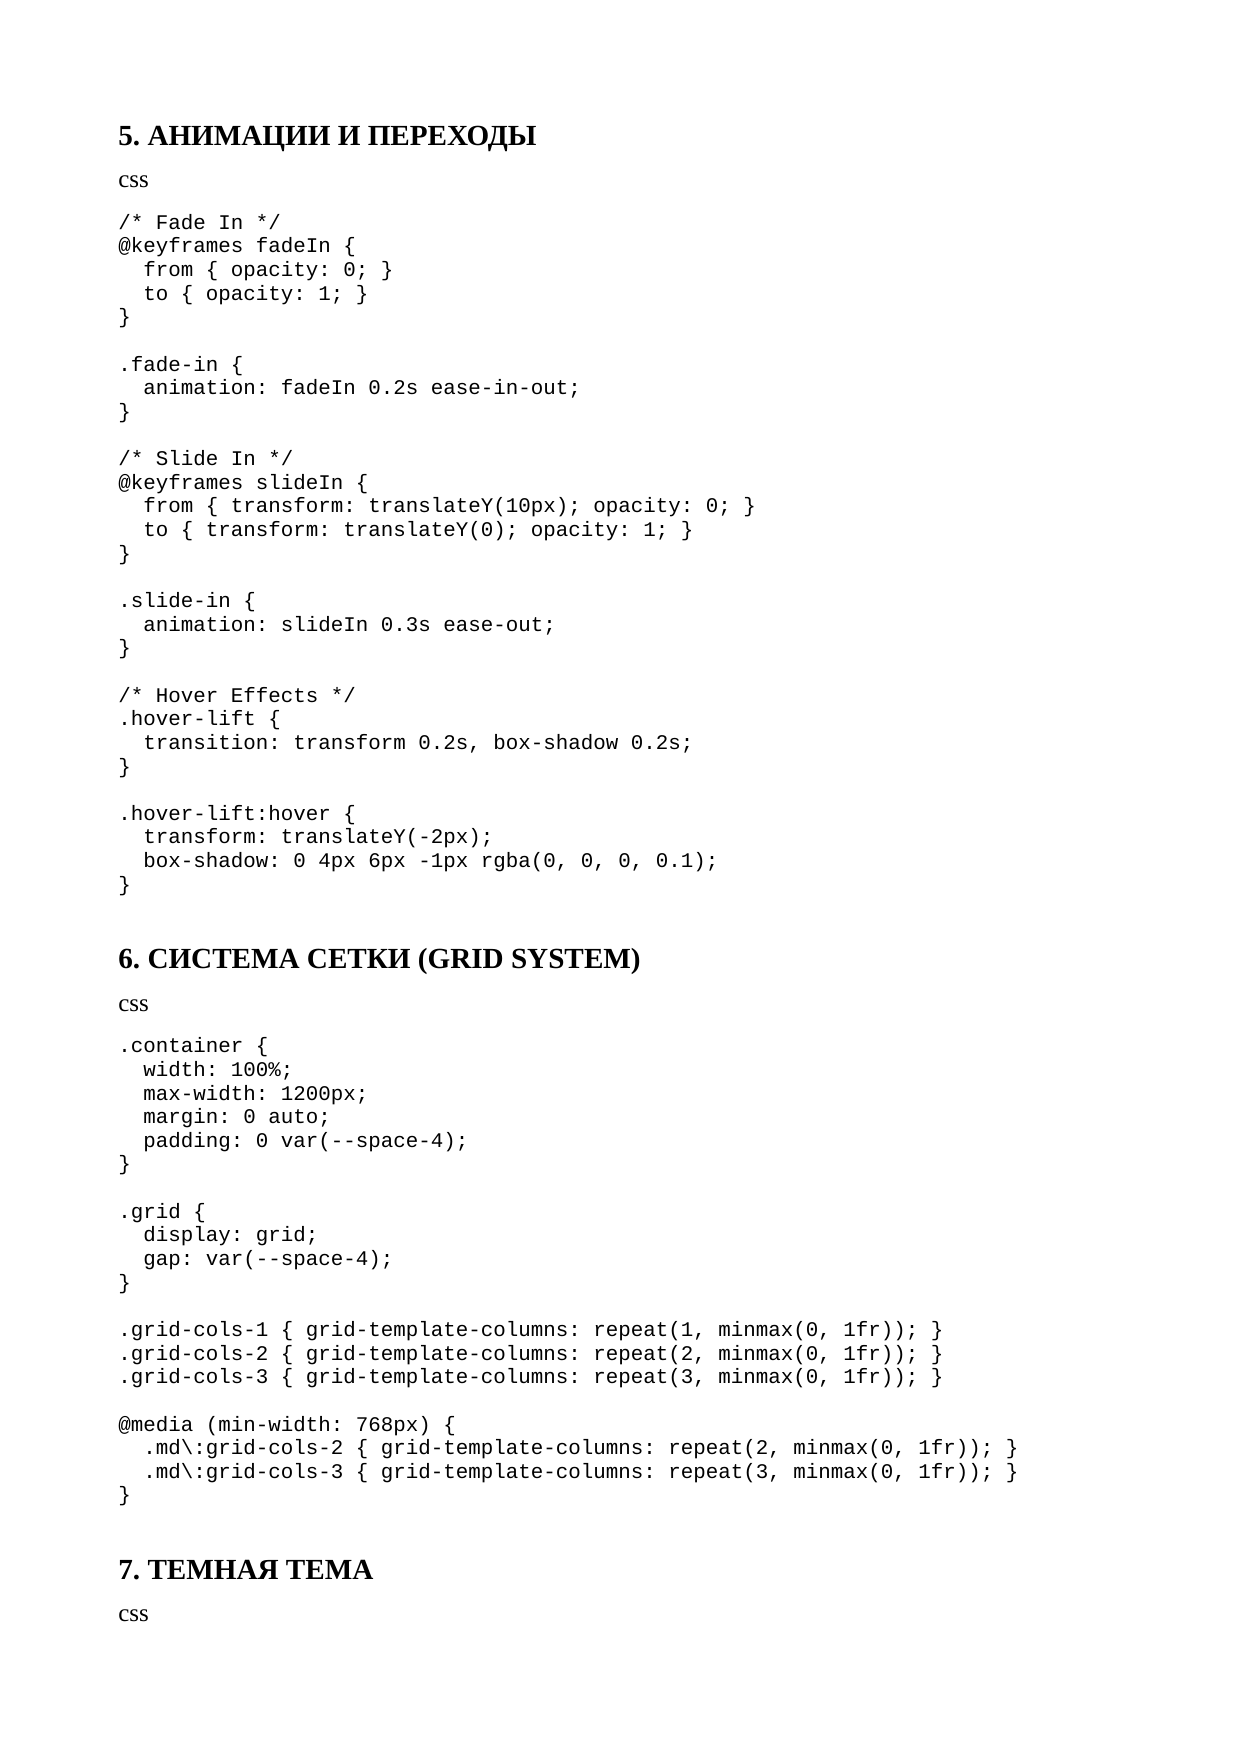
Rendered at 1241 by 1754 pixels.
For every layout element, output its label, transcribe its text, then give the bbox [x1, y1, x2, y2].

text } [118, 401, 1122, 424]
text @media (min-width: 768px) { [118, 1413, 1122, 1437]
text padding: 0 var(--space-4); [118, 1130, 1122, 1153]
text transform: translateY(-2px); [118, 827, 1122, 850]
text css [118, 1598, 1122, 1627]
text .grid-cols-1 { grid-template-columns: repeat(1, minmax(0, 1fr)); } [118, 1319, 1122, 1343]
text } [118, 637, 1122, 661]
text to { transform: translateY(0); opacity: 1; } [118, 519, 1122, 543]
text .md\:grid-cols-2 { grid-template-columns: repeat(2, minmax(0, 1fr)); } [118, 1437, 1122, 1461]
text width: 100%; [118, 1059, 1122, 1082]
text /* Slide In */ [118, 448, 1122, 472]
text @keyframes slideIn { [118, 472, 1122, 496]
text } [118, 1153, 1122, 1177]
text css [118, 988, 1122, 1016]
text /* Hover Effects */ [118, 685, 1122, 708]
text animation: slideIn 0.3s ease-out; [118, 614, 1122, 637]
text @keyframes fadeIn { [118, 235, 1122, 259]
text css [118, 164, 1122, 193]
text from { opacity: 0; } [118, 259, 1122, 283]
text .grid-cols-2 { grid-template-columns: repeat(2, minmax(0, 1fr)); } [118, 1343, 1122, 1366]
text .container { [118, 1035, 1122, 1059]
text transition: transform 0.2s, box-shadow 0.2s; [118, 732, 1122, 756]
text } [118, 306, 1122, 330]
text .grid { [118, 1201, 1122, 1224]
text } [118, 874, 1122, 897]
text from { transform: translateY(10px); opacity: 0; } [118, 496, 1122, 519]
text } [118, 1272, 1122, 1295]
text animation: fadeIn 0.2s ease-in-out; [118, 377, 1122, 401]
text .grid-cols-3 { grid-template-columns: repeat(3, minmax(0, 1fr)); } [118, 1366, 1122, 1390]
text } [118, 1484, 1122, 1508]
subtitle 7. ТЕМНАЯ ТЕМА [118, 1552, 1122, 1586]
text .hover-lift:hover { [118, 803, 1122, 827]
text gap: var(--space-4); [118, 1248, 1122, 1272]
text .hover-lift { [118, 708, 1122, 732]
text box-shadow: 0 4px 6px -1px rgba(0, 0, 0, 0.1); [118, 850, 1122, 874]
text } [118, 543, 1122, 566]
subtitle 6. СИСТЕМА СЕТКИ (GRID SYSTEM) [118, 942, 1122, 975]
text max-width: 1200px; [118, 1082, 1122, 1106]
subtitle 5. АНИМАЦИИ И ПЕРЕХОДЫ [118, 118, 1122, 152]
text .slide-in { [118, 590, 1122, 614]
text .md\:grid-cols-3 { grid-template-columns: repeat(3, minmax(0, 1fr)); } [118, 1461, 1122, 1484]
text margin: 0 auto; [118, 1106, 1122, 1130]
text to { opacity: 1; } [118, 283, 1122, 306]
text display: grid; [118, 1224, 1122, 1248]
text .fade-in { [118, 354, 1122, 377]
text /* Fade In */ [118, 212, 1122, 235]
text } [118, 756, 1122, 779]
